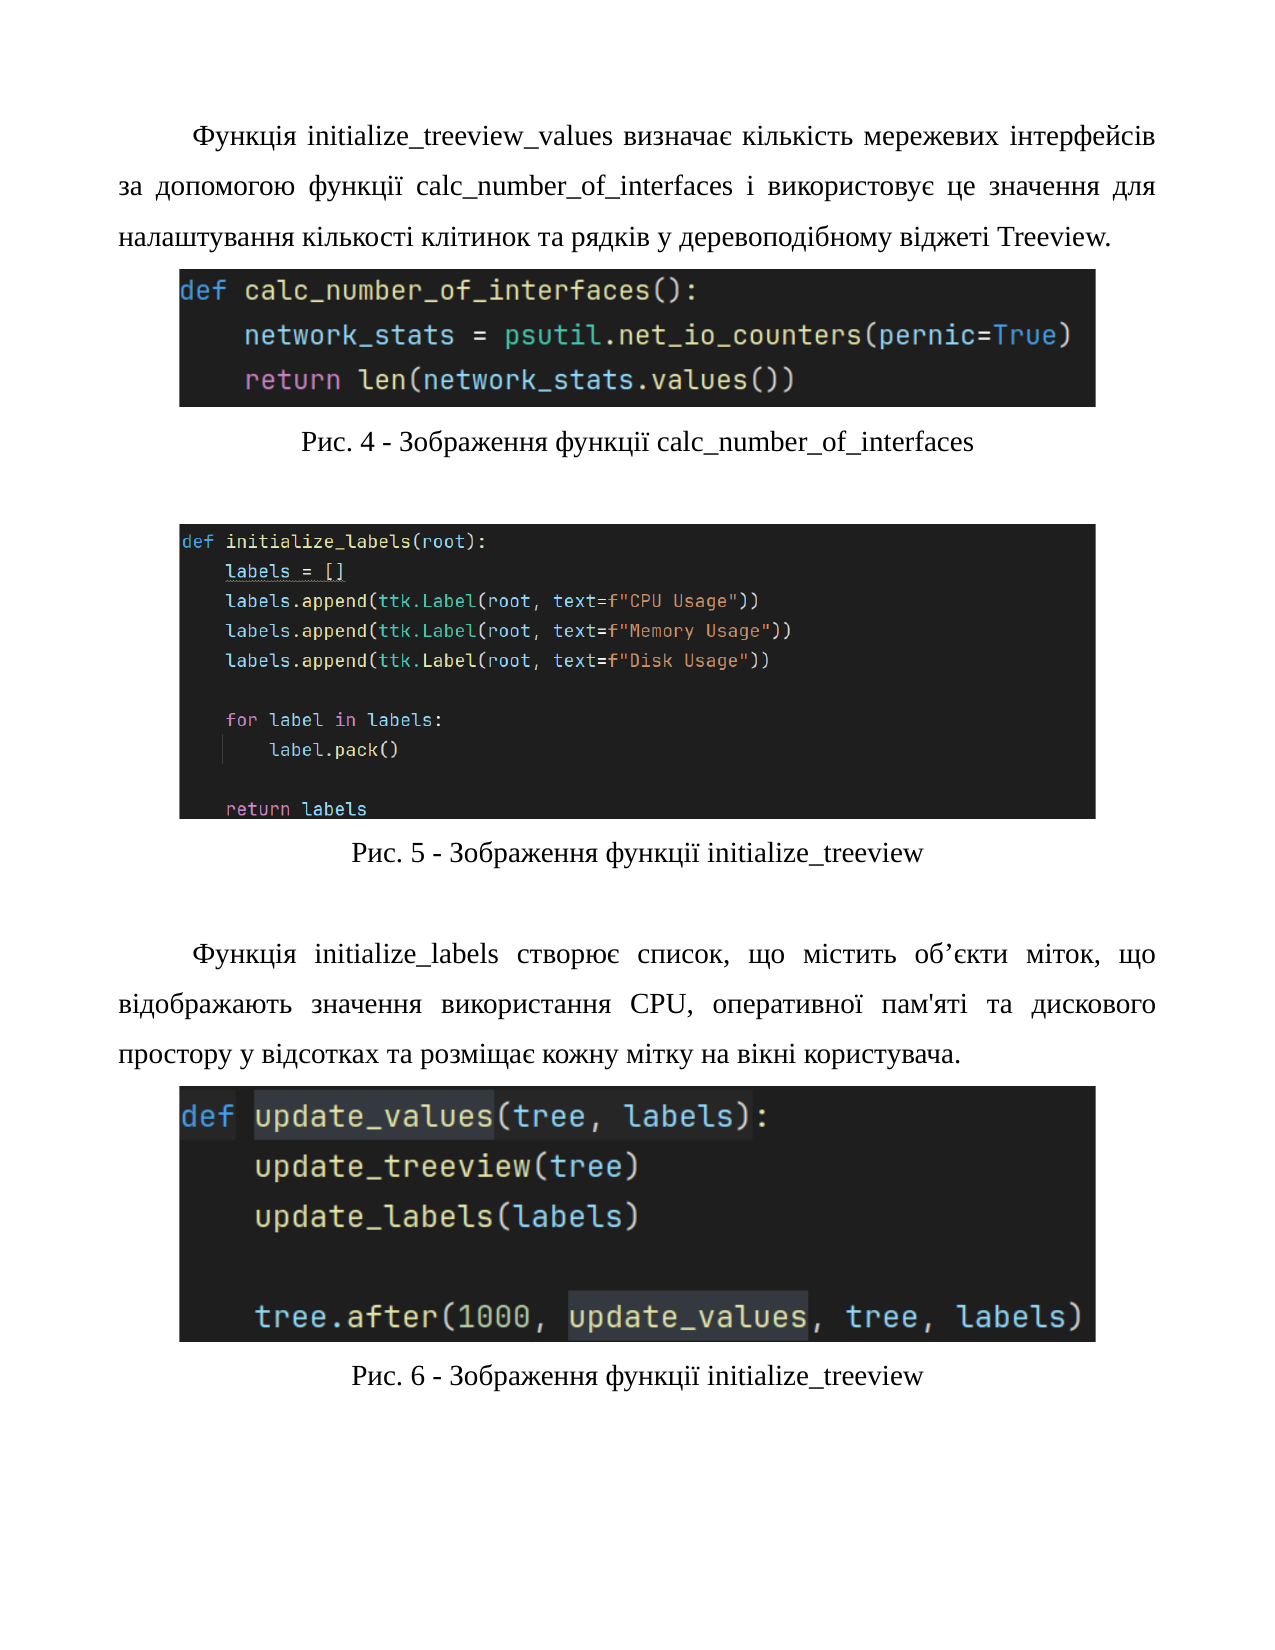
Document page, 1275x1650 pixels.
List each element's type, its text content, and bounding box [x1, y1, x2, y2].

text Рис. 5 - Зображення функції initialize_treeview [118, 524, 1157, 869]
picture [179, 524, 1096, 819]
text Рис. 6 - Зображення функції initialize_treeview [118, 1087, 1157, 1392]
text Функція initialize_labels створює список, що містить об’єкти міток, що відображають значення використання CPU, оперативної пам'яті та дискового простору у відсотках та розміщає кожну мітку на вікні користувача. [118, 936, 1157, 1070]
picture [179, 1086, 1096, 1342]
text Рис. 4 - Зображення функції calc_number_of_interfaces [118, 269, 1157, 457]
text Функція initialize_treeview_values визначає кількість мережевих інтерфейсів за допомогою функції calc_number_of_interfaces і використовує це значення для налаштування кількості клітинок та рядків у деревоподібному віджеті Treeview. [118, 118, 1157, 252]
picture [179, 269, 1096, 407]
